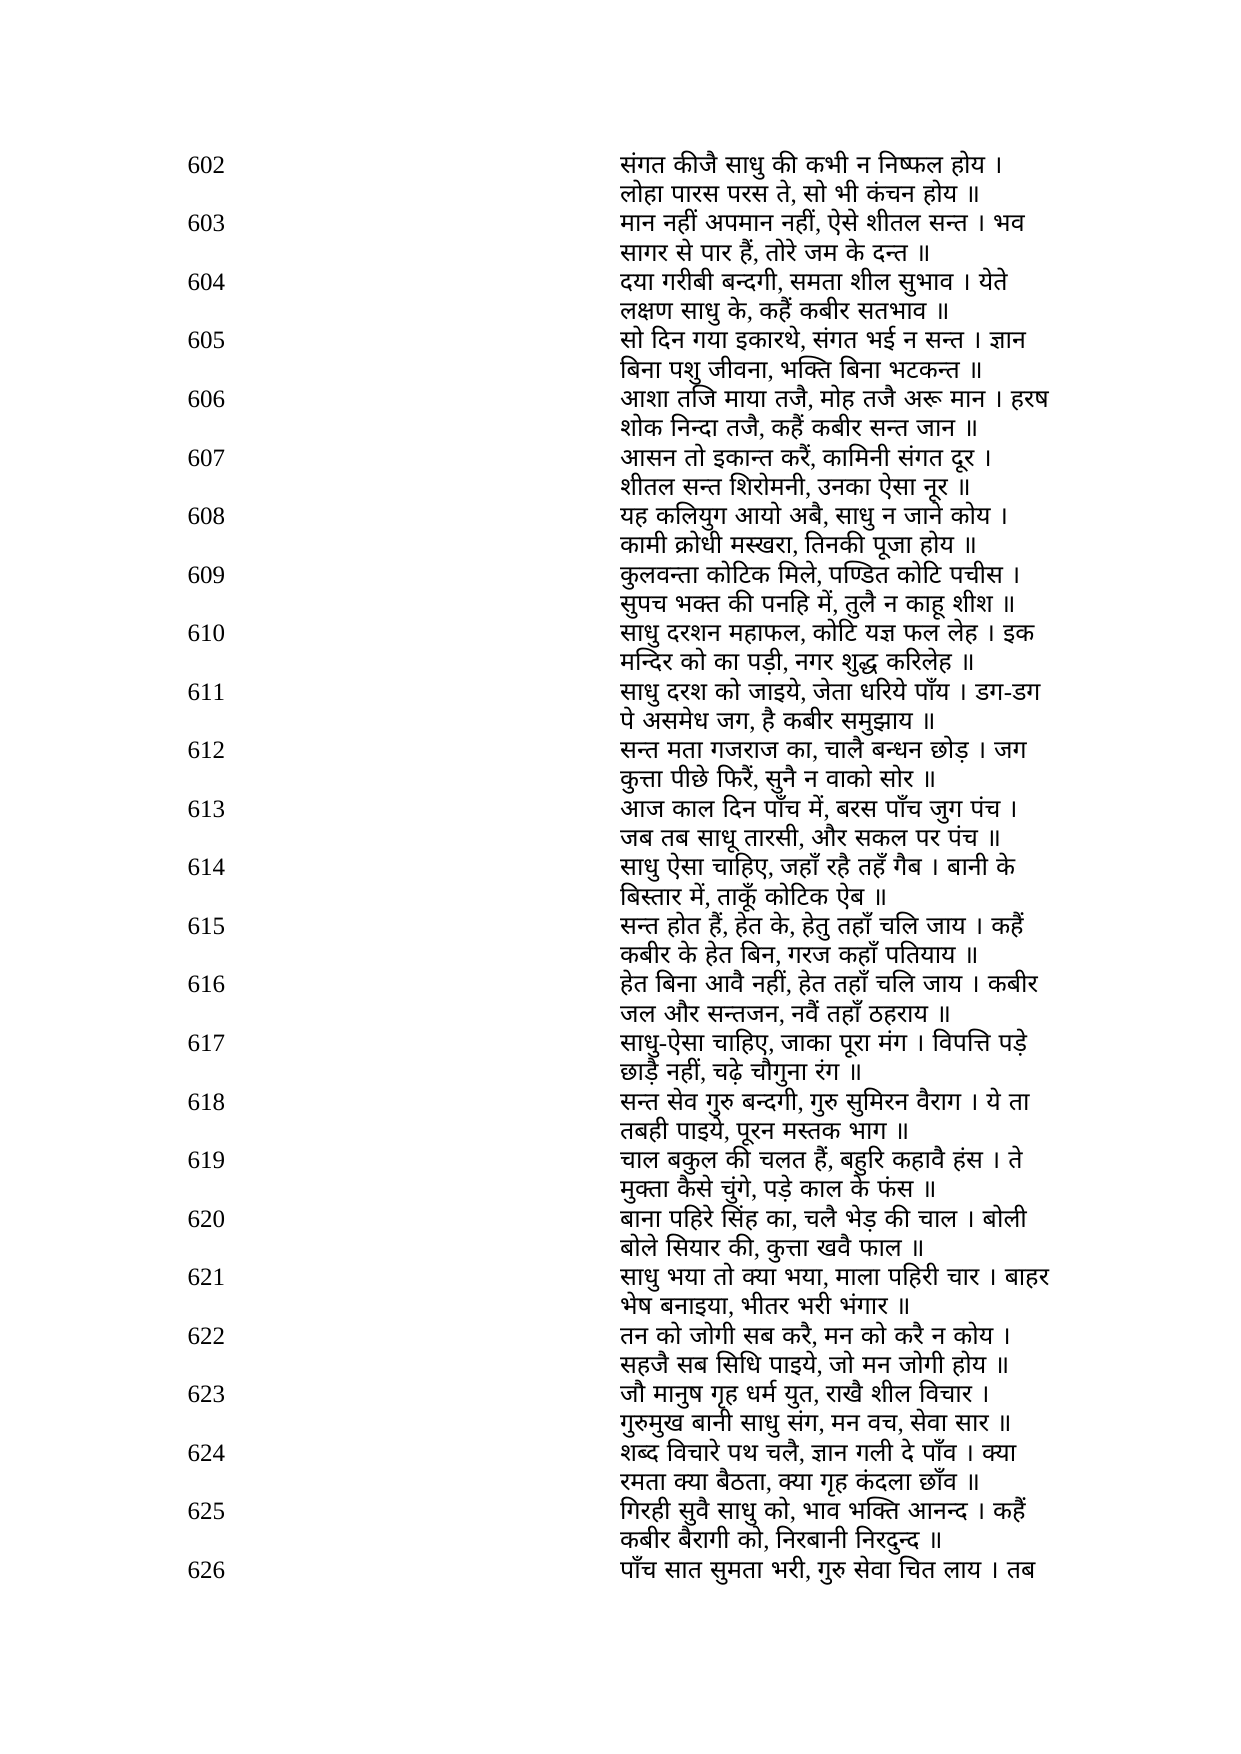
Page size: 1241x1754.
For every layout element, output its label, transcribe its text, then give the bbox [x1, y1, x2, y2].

table_cell 605 [188, 326, 620, 384]
table_cell 614 [188, 853, 620, 911]
table_cell 611 [188, 677, 620, 735]
table_cell हेत बिना आवै नहीं, हेत तहाँ चलि जाय । कबीर जल और सन्तजन, नवैं तहाँ ठहराय ॥ [620, 970, 1053, 1028]
table_cell 607 [188, 443, 620, 501]
table_cell साधु दरश को जाइये, जेता धरिये पाँय । डग-डग पे असमेध जग, है कबीर समुझाय ॥ [620, 677, 1053, 735]
table_cell 604 [188, 267, 620, 326]
table_cell 618 [188, 1087, 620, 1145]
table_cell 613 [188, 794, 620, 852]
table_cell आशा तजि माया तजै, मोह तजै अरू मान । हरष शोक निन्दा तजै, कहैं कबीर सन्त जान ॥ [620, 384, 1053, 443]
table_cell साधु भया तो क्या भया, माला पहिरी चार । बाहर भेष बनाइया, भीतर भरी भंगार ॥ [620, 1262, 1053, 1321]
table_cell 609 [188, 560, 620, 618]
table_cell आसन तो इकान्त करैं, कामिनी संगत दूर । शीतल सन्त शिरोमनी, उनका ऐसा नूर ॥ [620, 443, 1053, 501]
table_cell 619 [188, 1145, 620, 1204]
table_cell दया गरीबी बन्दगी, समता शील सुभाव । येते लक्षण साधु के, कहैं कबीर सतभाव ॥ [620, 267, 1053, 326]
table_cell तन को जोगी सब करै, मन को करै न कोय । सहजै सब सिधि पाइये, जो मन जोगी होय ॥ [620, 1321, 1053, 1379]
table_cell 612 [188, 735, 620, 794]
table_cell सन्त मता गजराज का, चालै बन्धन छोड़ । जग कुत्ता पीछे फिरैं, सुनै न वाको सोर ॥ [620, 735, 1053, 794]
table_cell 616 [188, 970, 620, 1028]
table_cell गिरही सुवै साधु को, भाव भक्ति आनन्द । कहैं कबीर बैरागी को, निरबानी निरदुन्द ॥ [620, 1496, 1053, 1555]
table_cell 625 [188, 1496, 620, 1555]
table_cell 626 [188, 1555, 620, 1584]
table_cell सन्त सेव गुरु बन्दगी, गुरु सुमिरन वैराग । ये ता तबही पाइये, पूरन मस्तक भाग ॥ [620, 1087, 1053, 1145]
table_cell शब्द विचारे पथ चलै, ज्ञान गली दे पाँव । क्या रमता क्या बैठता, क्या गृह कंदला छाँव ॥ [620, 1438, 1053, 1496]
table_cell सो दिन गया इकारथे, संगत भई न सन्त । ज्ञान बिना पशु जीवना, भक्ति बिना भटकन्त ॥ [620, 326, 1053, 384]
table_cell 623 [188, 1379, 620, 1438]
table_cell साधु-ऐसा चाहिए, जाका पूरा मंग । विपत्ति पड़े छाड़ै नहीं, चढ़े चौगुना रंग ॥ [620, 1028, 1053, 1087]
table_cell चाल बकुल की चलत हैं, बहुरि कहावै हंस । ते मुक्ता कैसे चुंगे, पड़े काल के फंस ॥ [620, 1145, 1053, 1204]
table_cell 610 [188, 618, 620, 677]
table_cell मान नहीं अपमान नहीं, ऐसे शीतल सन्त । भव सागर से पार हैं, तोरे जम के दन्त ॥ [620, 209, 1053, 267]
table_cell 602 [188, 150, 620, 208]
table_cell साधु दरशन महाफल, कोटि यज्ञ फल लेह । इक मन्दिर को का पड़ी, नगर शुद्ध करिलेह ॥ [620, 618, 1053, 677]
table_cell 624 [188, 1438, 620, 1496]
table_cell यह कलियुग आयो अबै, साधु न जाने कोय । कामी क्रोधी मस्खरा, तिनकी पूजा होय ॥ [620, 501, 1053, 560]
table_cell 621 [188, 1262, 620, 1321]
table_cell 620 [188, 1204, 620, 1262]
table_cell 603 [188, 209, 620, 267]
table_cell संगत कीजै साधु की कभी न निष्फल होय । लोहा पारस परस ते, सो भी कंचन होय ॥ [620, 150, 1053, 208]
table_cell 622 [188, 1321, 620, 1379]
table_cell साधु ऐसा चाहिए, जहाँ रहै तहँ गैब । बानी के बिस्तार में, ताकूँ कोटिक ऐब ॥ [620, 853, 1053, 911]
table_cell 606 [188, 384, 620, 443]
table_cell 617 [188, 1028, 620, 1087]
table_cell 615 [188, 911, 620, 969]
table_cell बाना पहिरे सिंह का, चलै भेड़ की चाल । बोली बोले सियार की, कुत्ता खवै फाल ॥ [620, 1204, 1053, 1262]
table_cell जौ मानुष गृह धर्म युत, राखै शील विचार । गुरुमुख बानी साधु संग, मन वच, सेवा सार ॥ [620, 1379, 1053, 1438]
table_cell सन्त होत हैं, हेत के, हेतु तहाँ चलि जाय । कहैं कबीर के हेत बिन, गरज कहाँ पतियाय ॥ [620, 911, 1053, 969]
table_cell पाँच सात सुमता भरी, गुरु सेवा चित लाय । तब [620, 1555, 1053, 1584]
table_cell 608 [188, 501, 620, 560]
table_cell आज काल दिन पाँच में, बरस पाँच जुग पंच । जब तब साधू तारसी, और सकल पर पंच ॥ [620, 794, 1053, 852]
table_cell कुलवन्ता कोटिक मिले, पण्डित कोटि पचीस । सुपच भक्त की पनहि में, तुलै न काहू शीश ॥ [620, 560, 1053, 618]
